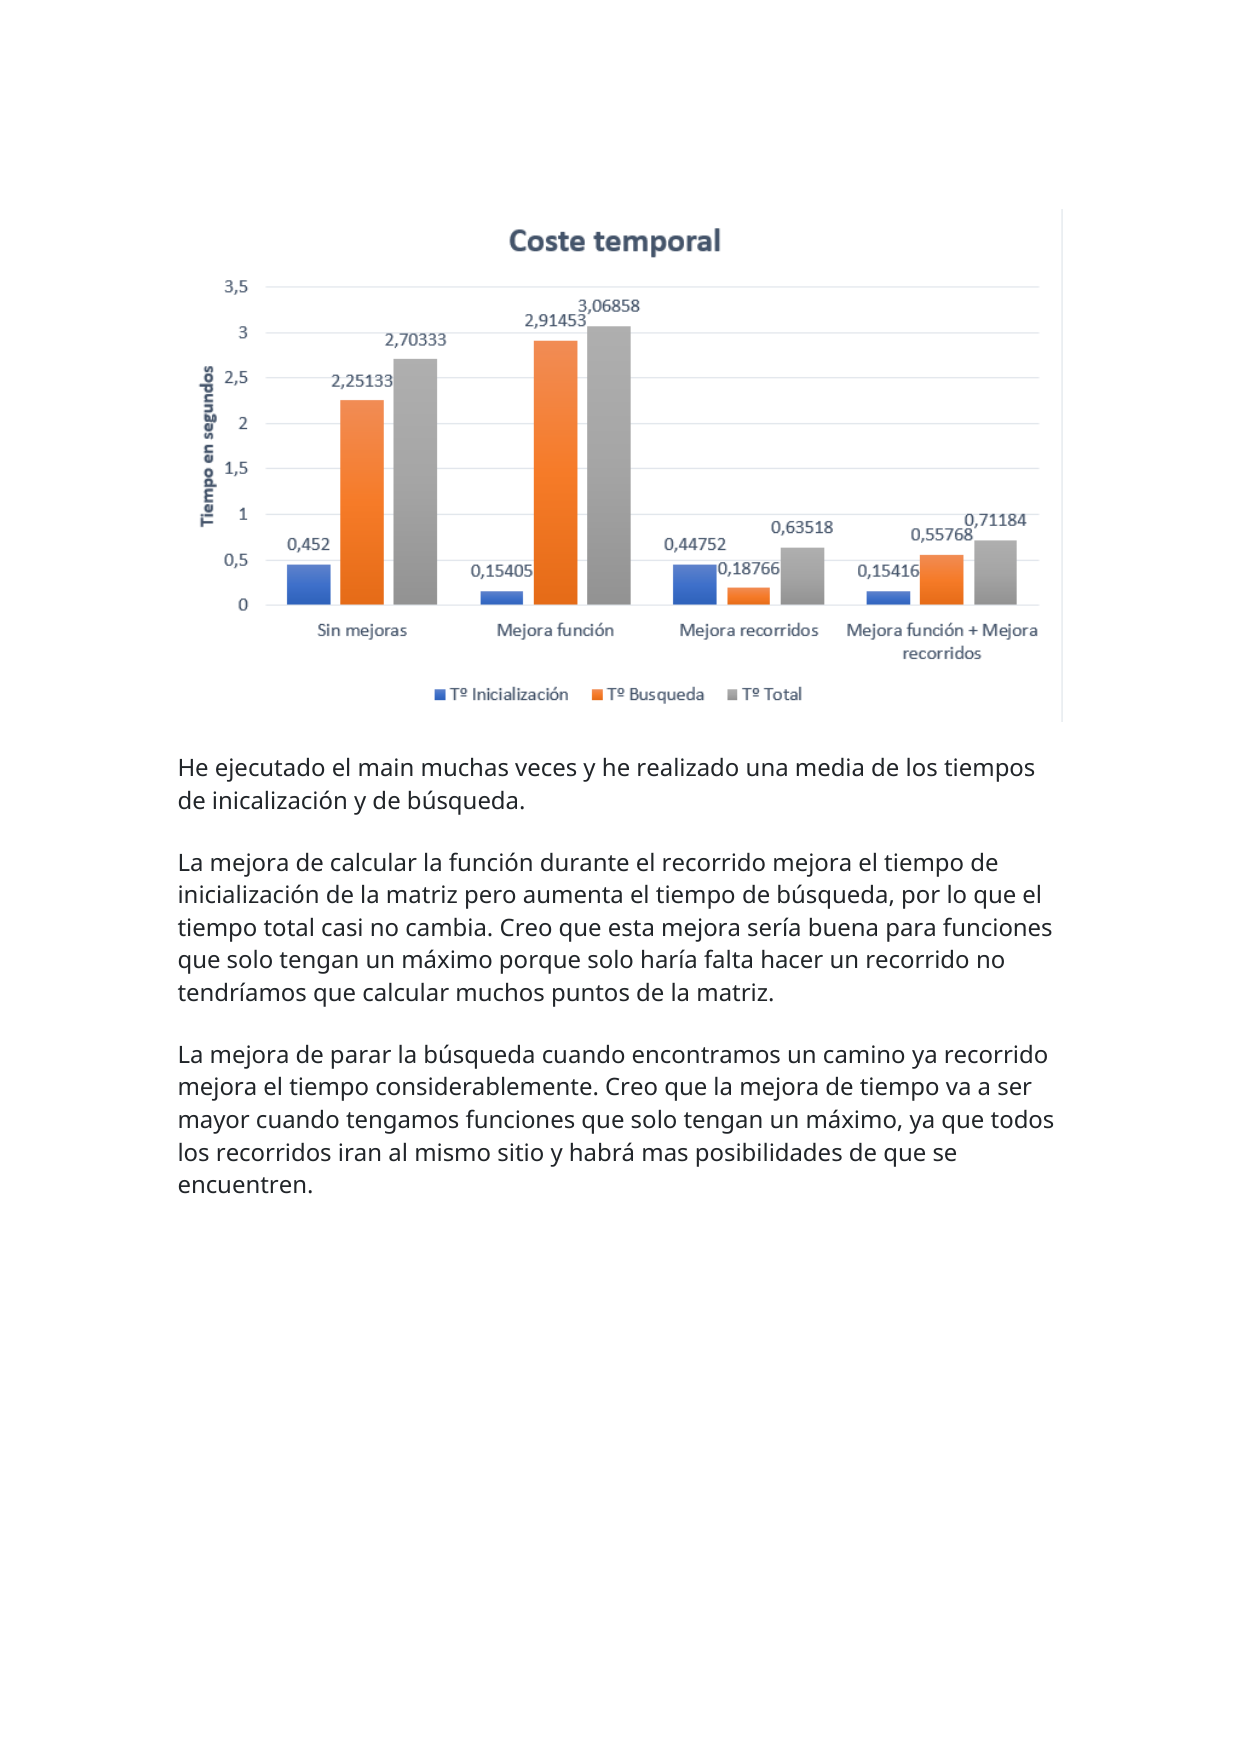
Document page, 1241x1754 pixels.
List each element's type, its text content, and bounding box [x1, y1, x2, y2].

text La mejora de parar la búsqueda cuando encontramos un camino ya recorrido mejora el tiempo considerablemente. Creo que la mejora de tiempo va a ser mayor cuando tengamos funciones que solo tengan un máximo, ya que todos los recorridos iran al mismo sitio y habrá mas posibilidades de que se encuentren. [177, 1037, 1063, 1201]
text La mejora de calcular la función durante el recorrido mejora el tiempo de inicialización de la matriz pero aumenta el tiempo de búsqueda, por lo que el tiempo total casi no cambia. Creo que esta mejora sería buena para funciones que solo tengan un máximo porque solo haría falta hacer un recorrido no tendríamos que calcular muchos puntos de la matriz. [177, 845, 1063, 1008]
picture [177, 209, 1063, 722]
text He ejecutado el main muchas veces y he realizado una media de los tiempos de inicalización y de búsqueda. [177, 751, 1063, 816]
